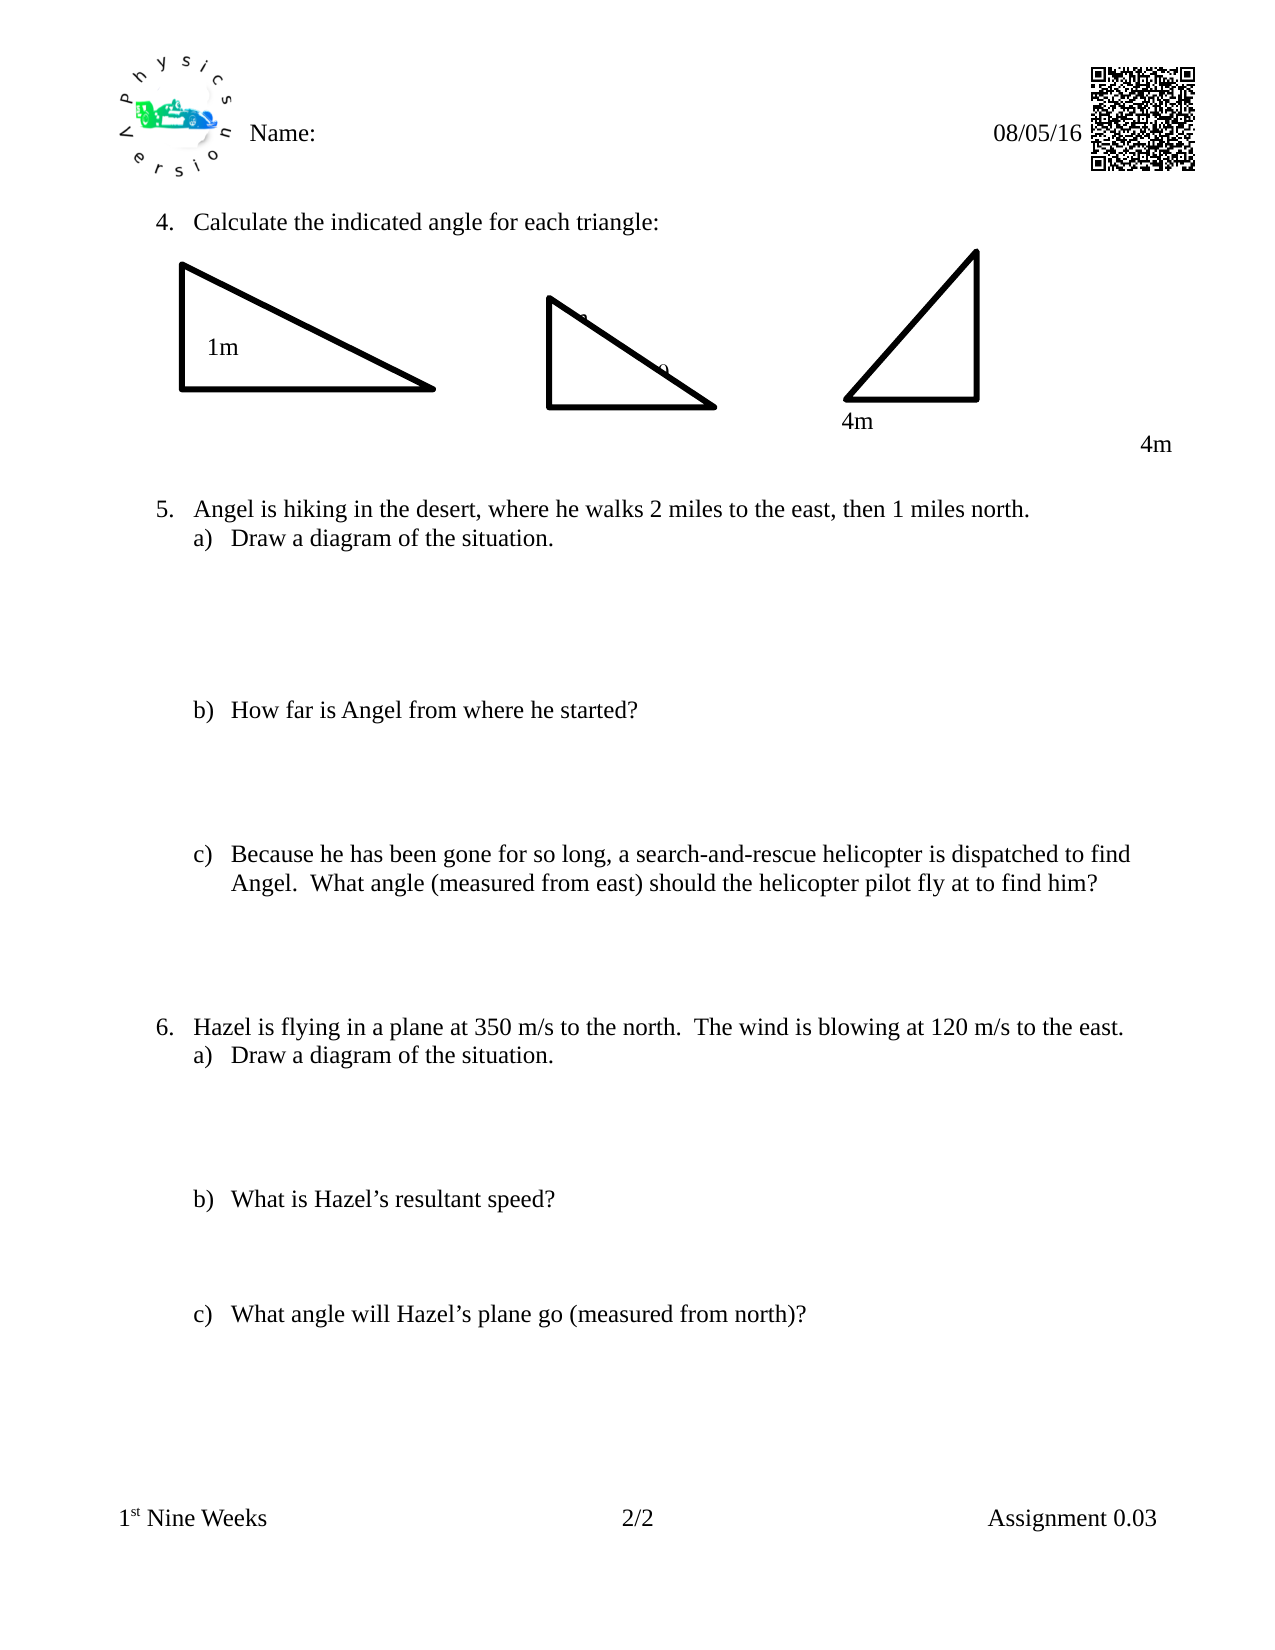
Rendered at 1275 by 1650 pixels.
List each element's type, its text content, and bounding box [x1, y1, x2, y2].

list Angel is hiking in the desert, where he walks 2 miles to the east, then 1 miles north. [156, 494, 1157, 523]
list Draw a diagram of the situation. [193, 523, 1157, 552]
list Calculate the indicated angle for each triangle: [156, 207, 1157, 236]
list How far is Angel from where he started? [193, 696, 1157, 724]
list Draw a diagram of the situation. [193, 1041, 1157, 1069]
list Because he has been gone for so long, a search-and-rescue helicopter is dispatched to find Angel. What angle (measured from east) should the helicopter pilot fly at to find him? [193, 839, 1157, 897]
picture [119, 56, 232, 177]
picture [1082, 58, 1203, 179]
list Hazel is flying in a plane at 350 m/s to the north. The wind is blowing at 120 m/s to the east. [156, 1012, 1157, 1041]
list What angle will Hazel’s plane go (measured from north)? [193, 1299, 1157, 1328]
list What is Hazel’s resultant speed? [193, 1184, 1157, 1213]
